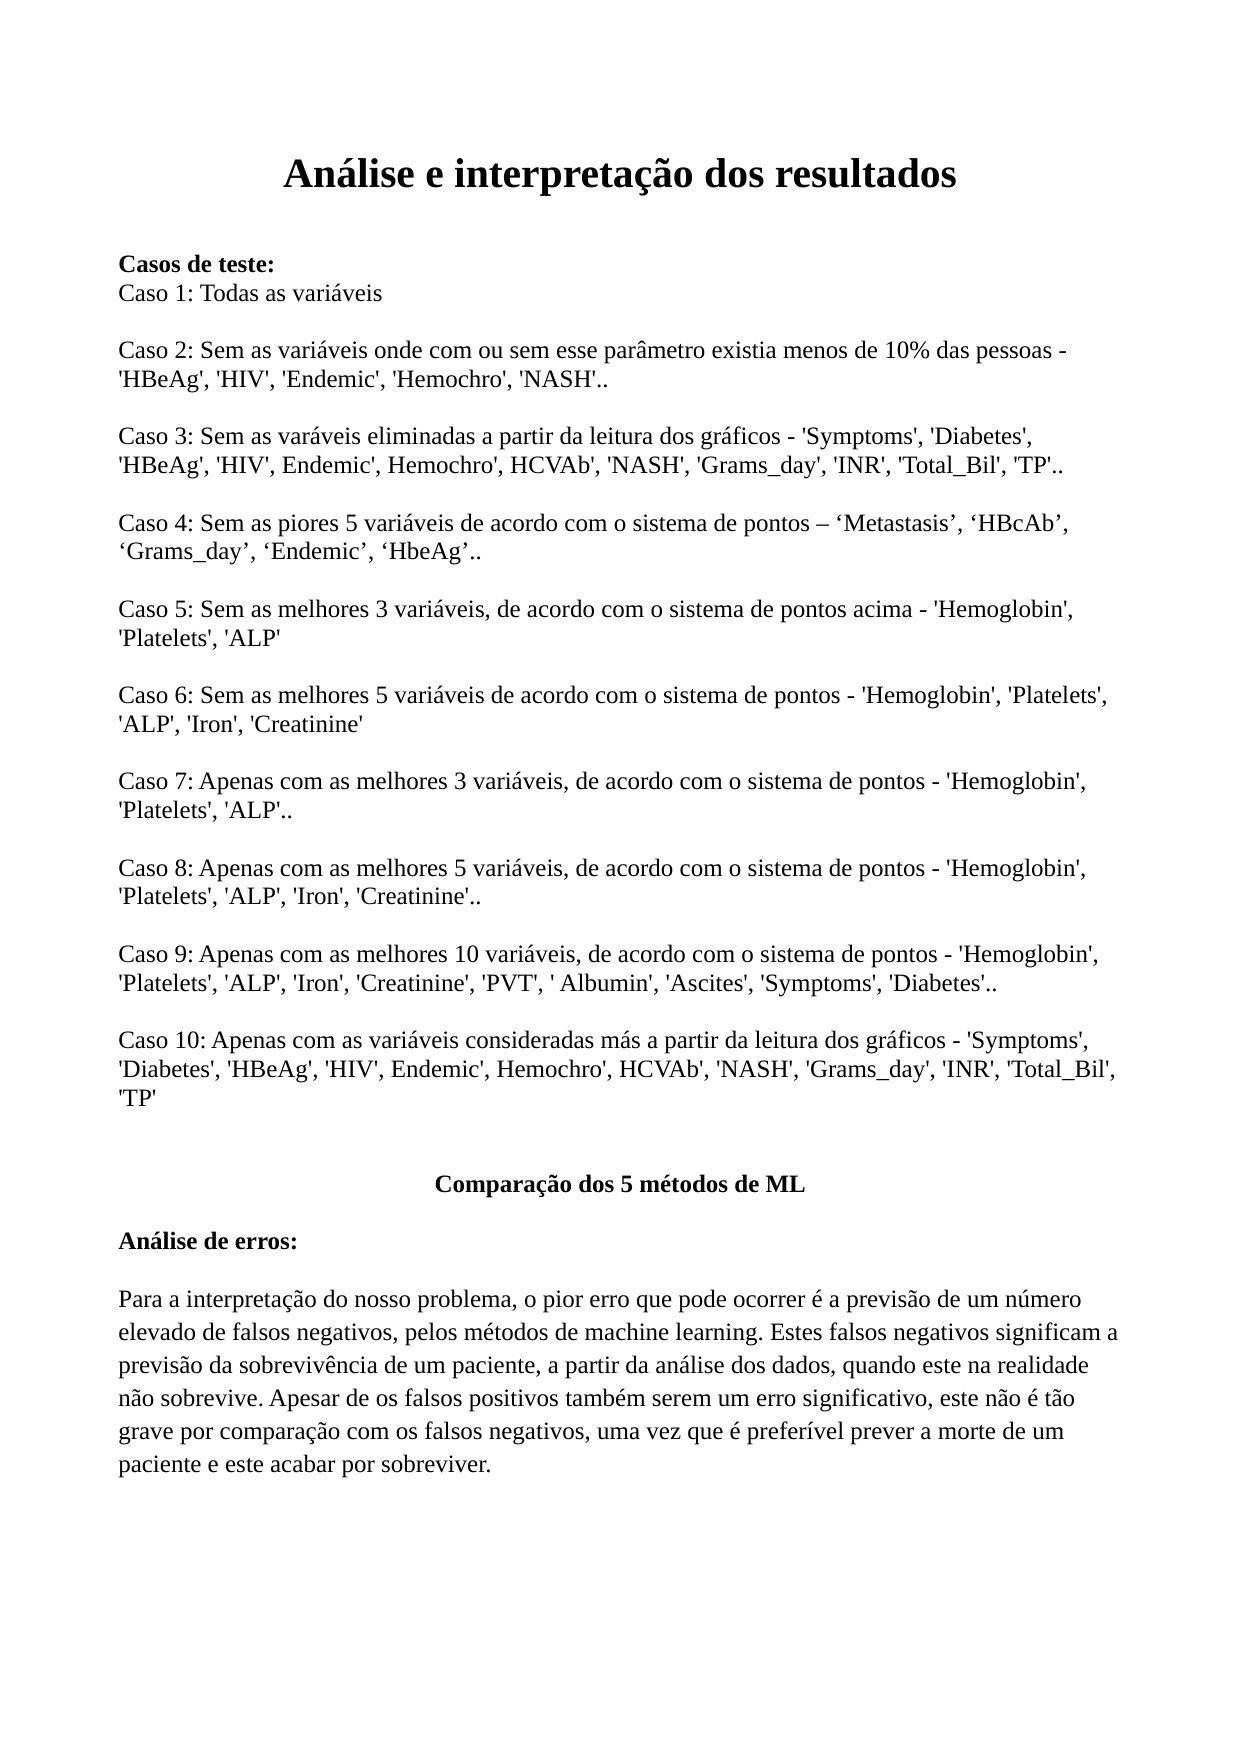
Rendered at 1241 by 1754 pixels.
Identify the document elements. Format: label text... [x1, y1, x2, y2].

text Caso 6: Sem as melhores 5 variáveis de acordo com o sistema de pontos - 'Hemoglobin', 'Platelets', 'ALP', 'Iron', 'Creatinine' [118, 680, 1122, 738]
text Caso 7: Apenas com as melhores 3 variáveis, de acordo com o sistema de pontos - 'Hemoglobin', 'Platelets', 'ALP'.. [118, 766, 1122, 824]
text Caso 2: Sem as variáveis onde com ou sem esse parâmetro existia menos de 10% das pessoas - 'HBeAg', 'HIV', 'Endemic', 'Hemochro', 'NASH'.. [118, 335, 1122, 393]
text Caso 5: Sem as melhores 3 variáveis, de acordo com o sistema de pontos acima - 'Hemoglobin', 'Platelets', 'ALP' [118, 594, 1122, 651]
text Caso 8: Apenas com as melhores 5 variáveis, de acordo com o sistema de pontos - 'Hemoglobin', 'Platelets', 'ALP', 'Iron', 'Creatinine'.. [118, 853, 1122, 910]
text Caso 3: Sem as varáveis eliminadas a partir da leitura dos gráficos - 'Symptoms', 'Diabetes', 'HBeAg', 'HIV', Endemic', Hemochro', HCVAb', 'NASH', 'Grams_day', 'INR', 'Total_Bil', 'TP'.. [118, 421, 1122, 479]
text Caso 10: Apenas com as variáveis consideradas más a partir da leitura dos gráficos - 'Symptoms', 'Diabetes', 'HBeAg', 'HIV', Endemic', Hemochro', HCVAb', 'NASH', 'Grams_day', 'INR', 'Total_Bil', 'TP' [118, 1025, 1122, 1111]
text Caso 4: Sem as piores 5 variáveis de acordo com o sistema de pontos – ‘Metastasis’, ‘HBcAb’, ‘Grams_day’, ‘Endemic’, ‘HbeAg’.. [118, 508, 1122, 565]
text Casos de teste: [118, 249, 1122, 278]
text Caso 9: Apenas com as melhores 10 variáveis, de acordo com o sistema de pontos - 'Hemoglobin', 'Platelets', 'ALP', 'Iron', 'Creatinine', 'PVT', ' Albumin', 'Ascites', 'Symptoms', 'Diabetes'.. [118, 939, 1122, 996]
text Análise e interpretação dos resultados [118, 148, 1122, 196]
text Comparação dos 5 métodos de ML [118, 1169, 1122, 1198]
text Para a interpretação do nosso problema, o pior erro que pode ocorrer é a previsão de um número elevado de falsos negativos, pelos métodos de machine learning. Estes falsos negativos significam a previsão da sobrevivência de um paciente, a partir da análise dos dados, quando este na realidade não sobrevive. Apesar de os falsos positivos também serem um erro significativo, este não é tão grave por comparação com os falsos negativos, uma vez que é preferível prever a morte de um paciente e este acabar por sobreviver. [118, 1284, 1122, 1478]
text Análise de erros: [118, 1226, 1122, 1255]
text Caso 1: Todas as variáveis [118, 278, 1122, 306]
